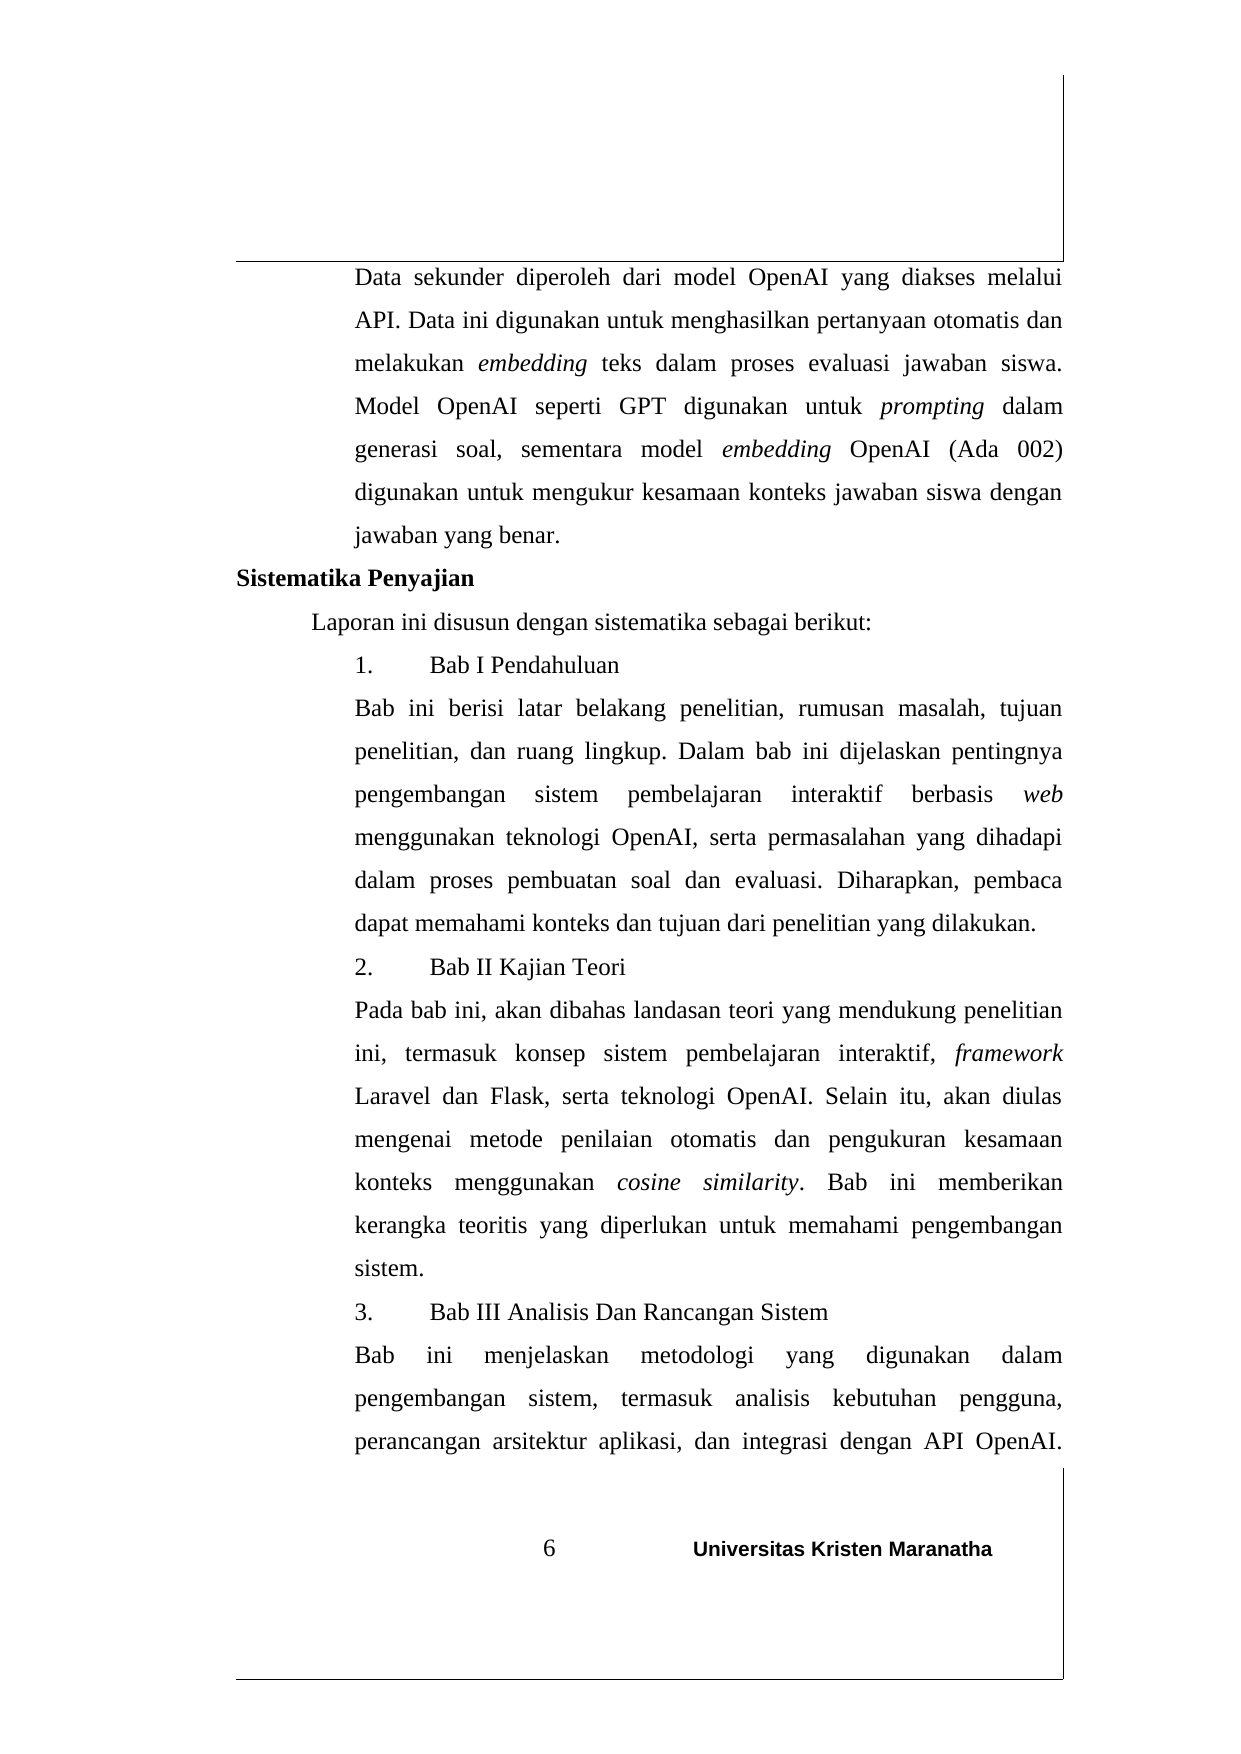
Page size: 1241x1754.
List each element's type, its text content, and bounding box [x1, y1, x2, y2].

list Bab ini menjelaskan metodologi yang digunakan dalam pengembangan sistem, termasuk analisis kebutuhan pengguna, perancangan arsitektur aplikasi, dan integrasi dengan API OpenAI. [354, 1340, 1063, 1455]
list Bab III Analisis Dan Rancangan Sistem [354, 1297, 1063, 1325]
list Pada bab ini, akan dibahas landasan teori yang mendukung penelitian ini, termasuk konsep sistem pembelajaran interaktif, framework Laravel dan Flask, serta teknologi OpenAI. Selain itu, akan diulas mengenai metode penilaian otomatis dan pengukuran kesamaan konteks menggunakan cosine similarity. Bab ini memberikan kerangka teoritis yang diperlukan untuk memahami pengembangan sistem. [354, 995, 1063, 1282]
text Laporan ini disusun dengan sistematika sebagai berikut: [236, 607, 1063, 635]
list Bab II Kajian Teori [354, 952, 1063, 980]
list Bab ini berisi latar belakang penelitian, rumusan masalah, tujuan penelitian, dan ruang lingkup. Dalam bab ini dijelaskan pentingnya pengembangan sistem pembelajaran interaktif berbasis web menggunakan teknologi OpenAI, serta permasalahan yang dihadapi dalam proses pembuatan soal dan evaluasi. Diharapkan, pembaca dapat memahami konteks dan tujuan dari penelitian yang dilakukan. [354, 693, 1063, 937]
subtitle Sistematika Penyajian [236, 563, 1063, 592]
list Data sekunder diperoleh dari model OpenAI yang diakses melalui API. Data ini digunakan untuk menghasilkan pertanyaan otomatis dan melakukan embedding teks dalam proses evaluasi jawaban siswa. Model OpenAI seperti GPT digunakan untuk prompting dalam generasi soal, sementara model embedding OpenAI (Ada 002) digunakan untuk mengukur kesamaan konteks jawaban siswa dengan jawaban yang benar. [354, 262, 1063, 549]
list Bab I Pendahuluan [354, 650, 1063, 678]
